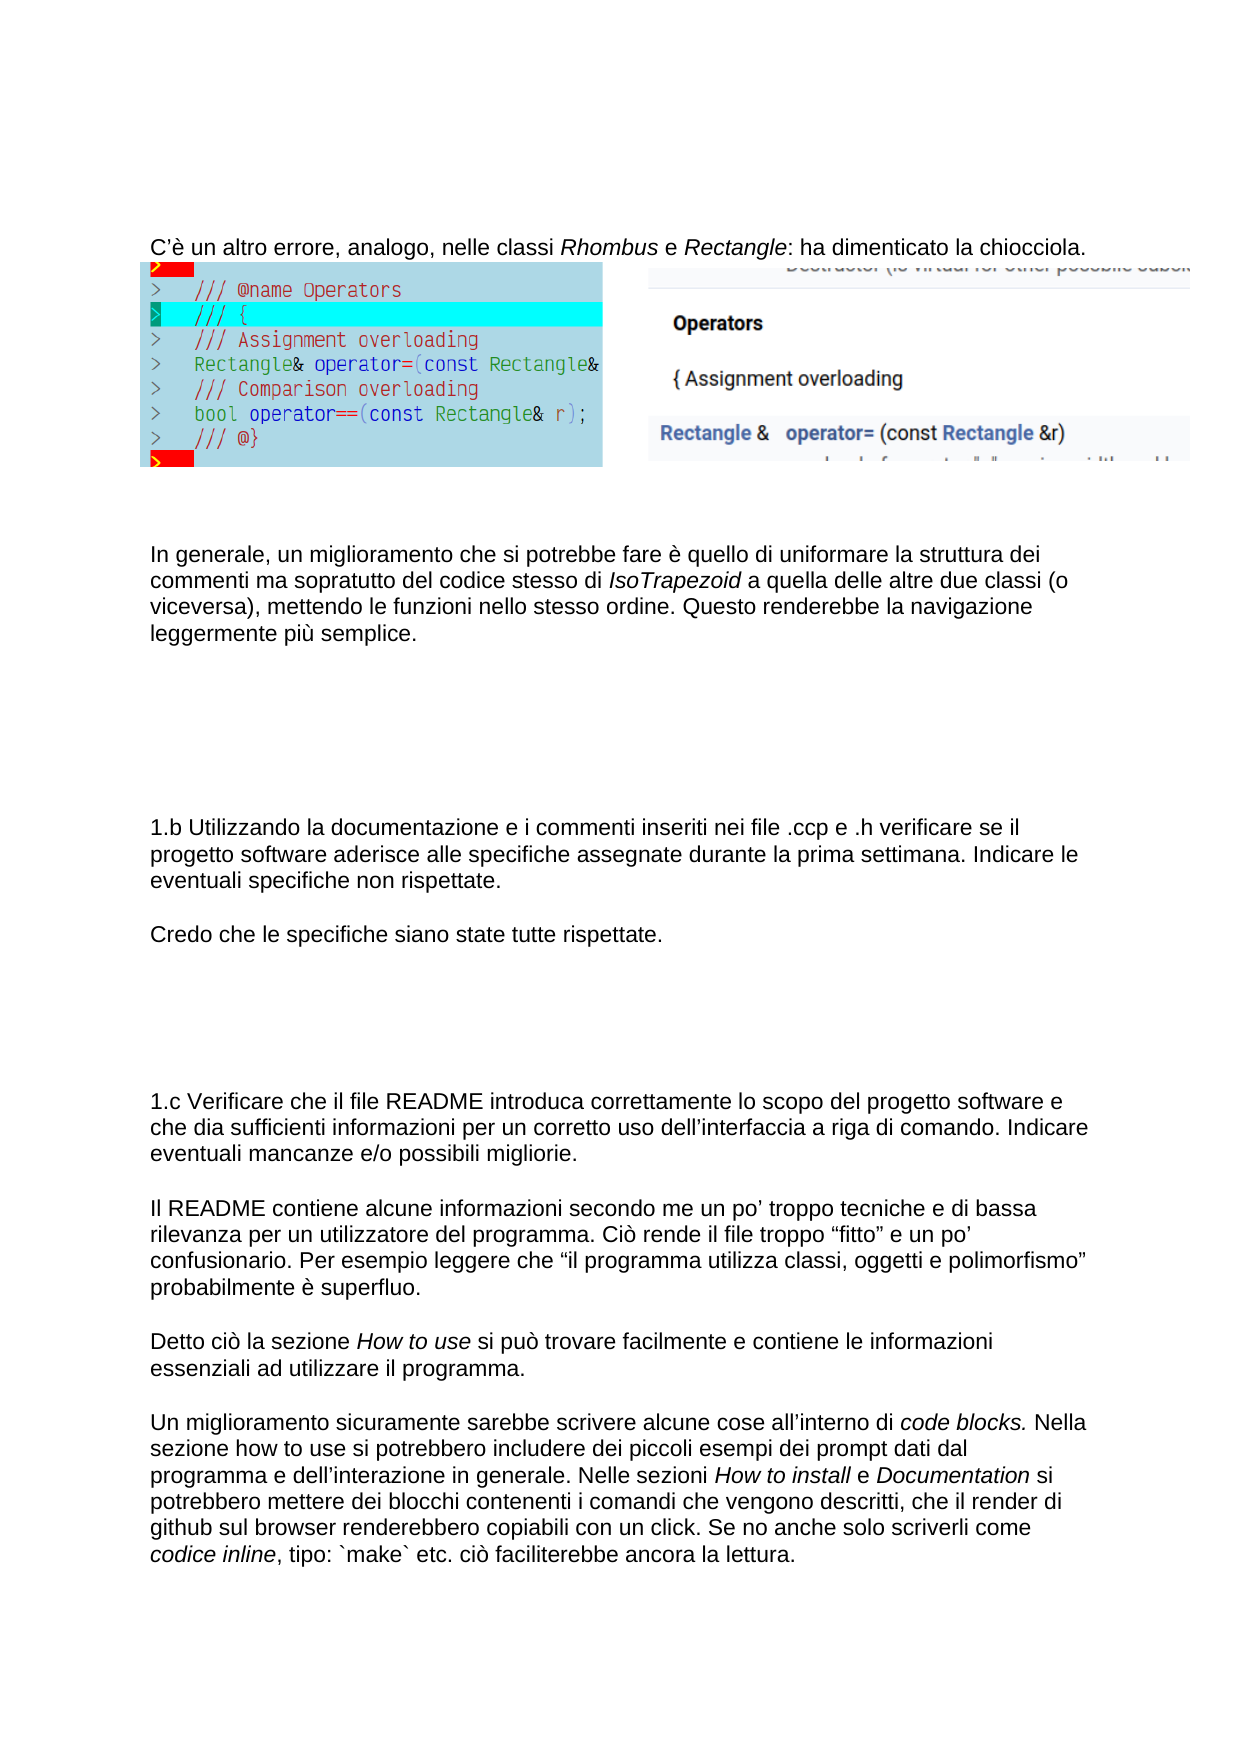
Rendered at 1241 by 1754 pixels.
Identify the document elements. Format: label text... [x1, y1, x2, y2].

text Un miglioramento sicuramente sarebbe scrivere alcune cose all’interno di code blocks. Nella sezione how to use si potrebbero includere dei piccoli esempi dei prompt dati dal programma e dell’interazione in generale. Nelle sezioni How to install e Documentation si potrebbero mettere dei blocchi contenenti i comandi che vengono descritti, che il render di github sul browser renderebbero copiabili con un click. Se no anche solo scriverli come codice inline, tipo: `make` etc. ciò faciliterebbe ancora la lettura. [150, 1409, 1090, 1567]
text C’è un altro errore, analogo, nelle classi Rhombus e Rectangle: ha dimenticato la chiocciola. [150, 234, 1090, 260]
text Detto ciò la sezione How to use si può trovare facilmente e contiene le informazioni essenziali ad utilizzare il programma. [150, 1328, 1090, 1381]
text In generale, un miglioramento che si potrebbe fare è quello di uniformare la struttura dei commenti ma sopratutto del codice stesso di IsoTrapezoid a quella delle altre due classi (o viceversa), mettendo le funzioni nello stesso ordine. Questo renderebbe la navigazione leggermente più semplice. [150, 541, 1090, 646]
text 1.b Utilizzando la documentazione e i commenti inseriti nei file .ccp e .h verificare se il progetto software aderisce alle specifiche assegnate durante la prima settimana. Indicare le eventuali specifiche non rispettate. [150, 814, 1090, 893]
text 1.c Verificare che il file README introduca correttamente lo scopo del progetto software e che dia sufficienti informazioni per un corretto uso dell’interfaccia a riga di comando. Indicare eventuali mancanze e/o possibili migliorie. [150, 1088, 1090, 1167]
picture [140, 262, 603, 467]
text Il README contiene alcune informazioni secondo me un po’ troppo tecniche e di bassa rilevanza per un utilizzatore del programma. Ciò rende il file troppo “fitto” e un po’ confusionario. Per esempio leggere che “il programma utilizza classi, oggetti e polimorfismo” probabilmente è superfluo. [150, 1195, 1090, 1300]
picture [638, 268, 1190, 461]
text Credo che le specifiche siano state tutte rispettate. [150, 921, 1090, 948]
